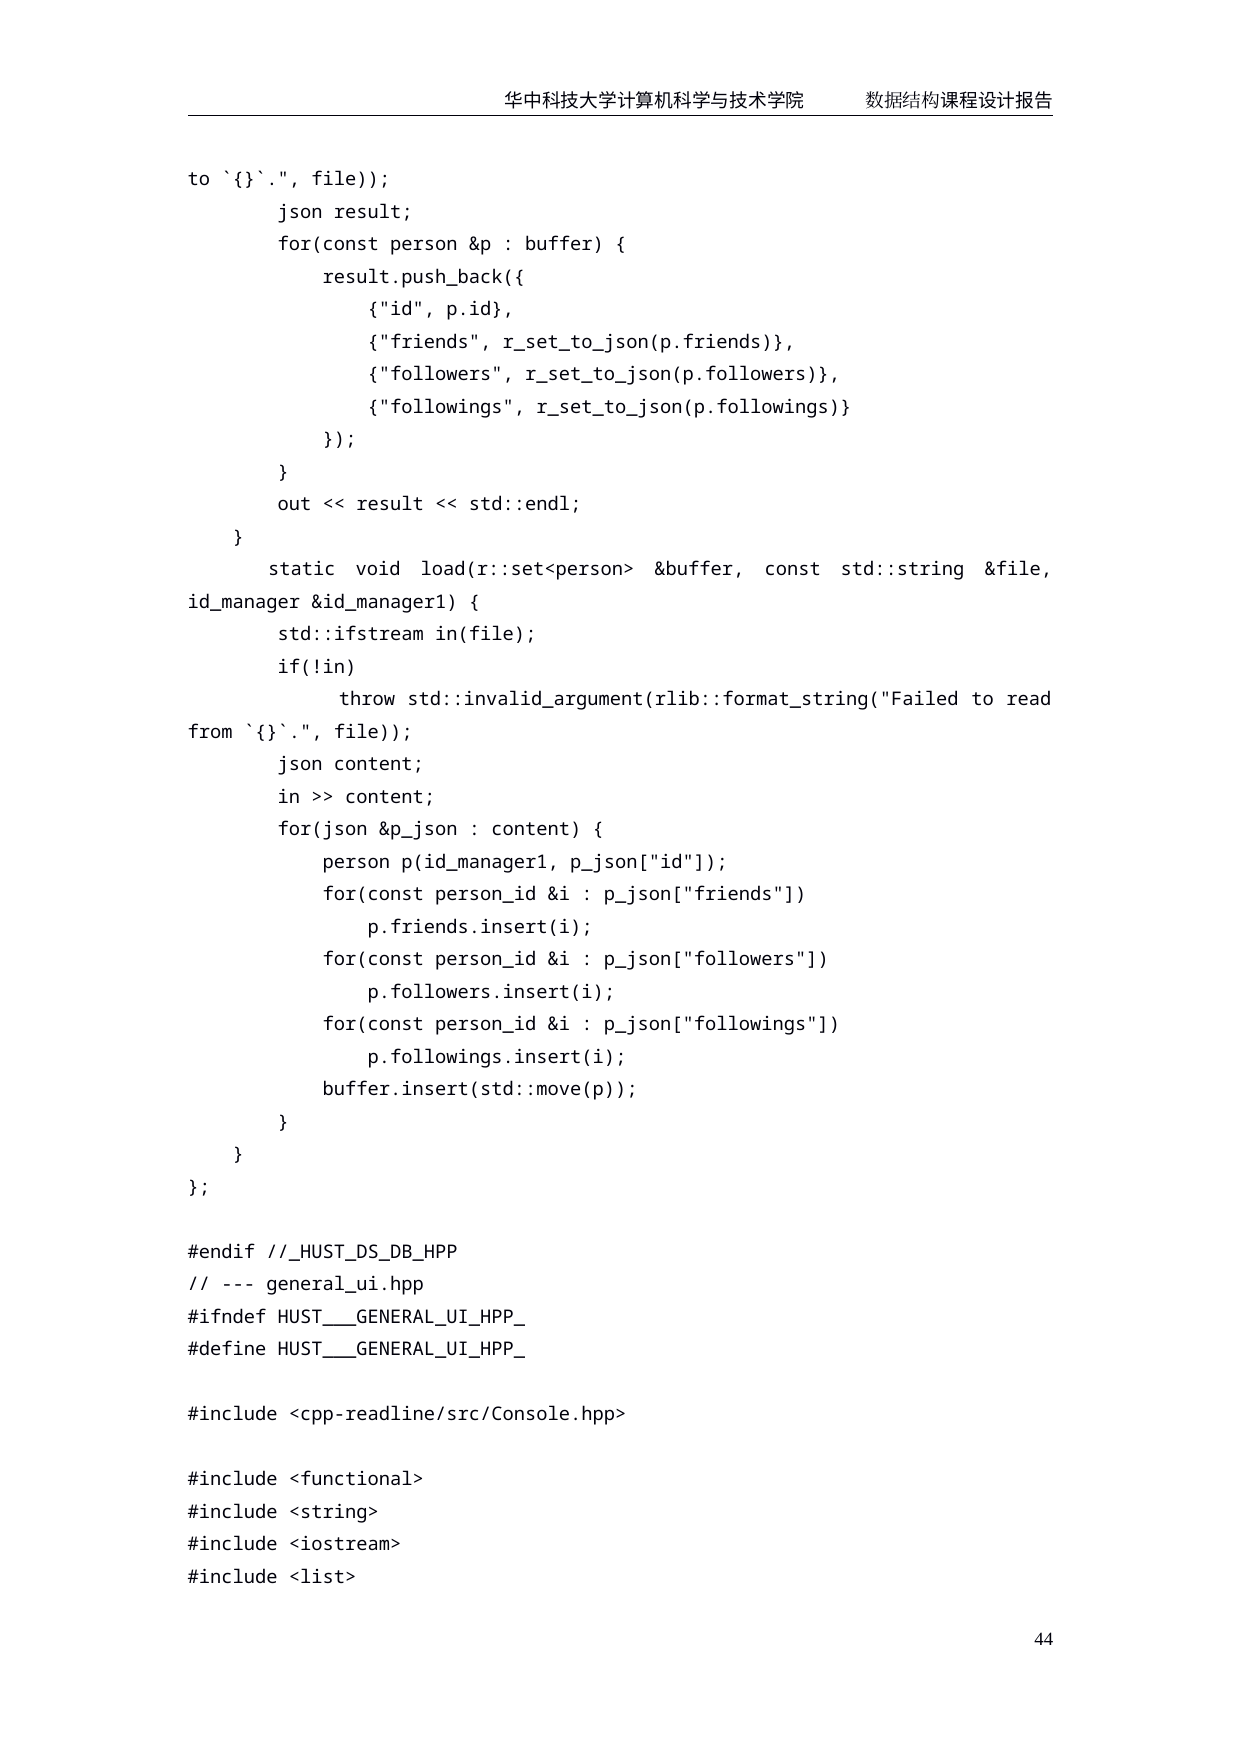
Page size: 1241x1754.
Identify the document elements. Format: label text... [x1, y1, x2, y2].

text p.friends.insert(i); [187, 909, 1053, 942]
text #endif //_HUST_DS_DB_HPP [187, 1234, 1053, 1267]
text {"followings", r_set_to_json(p.followings)} [187, 389, 1053, 422]
text in >> content; [187, 779, 1053, 812]
text {"followers", r_set_to_json(p.followers)}, [187, 357, 1053, 389]
text json content; [187, 747, 1053, 779]
text if(!in) [187, 649, 1053, 682]
text std::ifstream in(file); [187, 617, 1053, 649]
text p.followers.insert(i); [187, 974, 1053, 1007]
text {"friends", r_set_to_json(p.friends)}, [187, 324, 1053, 357]
text buffer.insert(std::move(p)); [187, 1072, 1053, 1104]
text json result; [187, 194, 1053, 227]
text for(const person_id &i : p_json["followings"]) [187, 1007, 1053, 1039]
text out << result << std::endl; [187, 487, 1053, 519]
text person p(id_manager1, p_json["id"]); [187, 844, 1053, 877]
text } [187, 1104, 1053, 1137]
text static void load(r::set<person> &buffer, const std::string &file, id_manager &id_manager1) { [187, 552, 1053, 617]
text } [187, 519, 1053, 552]
text #include <cpp-readline/src/Console.hpp> [187, 1397, 1053, 1429]
text } [187, 1137, 1053, 1169]
text #include <iostream> [187, 1527, 1053, 1559]
text for(json &p_json : content) { [187, 812, 1053, 844]
text #include <string> [187, 1494, 1053, 1527]
text }; [187, 1169, 1053, 1202]
text for(const person_id &i : p_json["followers"]) [187, 942, 1053, 974]
text {"id", p.id}, [187, 292, 1053, 324]
text #ifndef HUST___GENERAL_UI_HPP_ [187, 1299, 1053, 1332]
text for(const person &p : buffer) { [187, 227, 1053, 259]
text to `{}`.", file)); [187, 162, 1053, 194]
text }); [187, 422, 1053, 454]
text // --- general_ui.hpp [187, 1267, 1053, 1299]
text #include <list> [187, 1559, 1053, 1592]
text for(const person_id &i : p_json["friends"]) [187, 877, 1053, 909]
text throw std::invalid_argument(rlib::format_string("Failed to read from `{}`.", file)); [187, 682, 1053, 747]
text result.push_back({ [187, 259, 1053, 292]
text p.followings.insert(i); [187, 1039, 1053, 1072]
text #define HUST___GENERAL_UI_HPP_ [187, 1332, 1053, 1364]
text } [187, 454, 1053, 487]
text #include <functional> [187, 1462, 1053, 1494]
